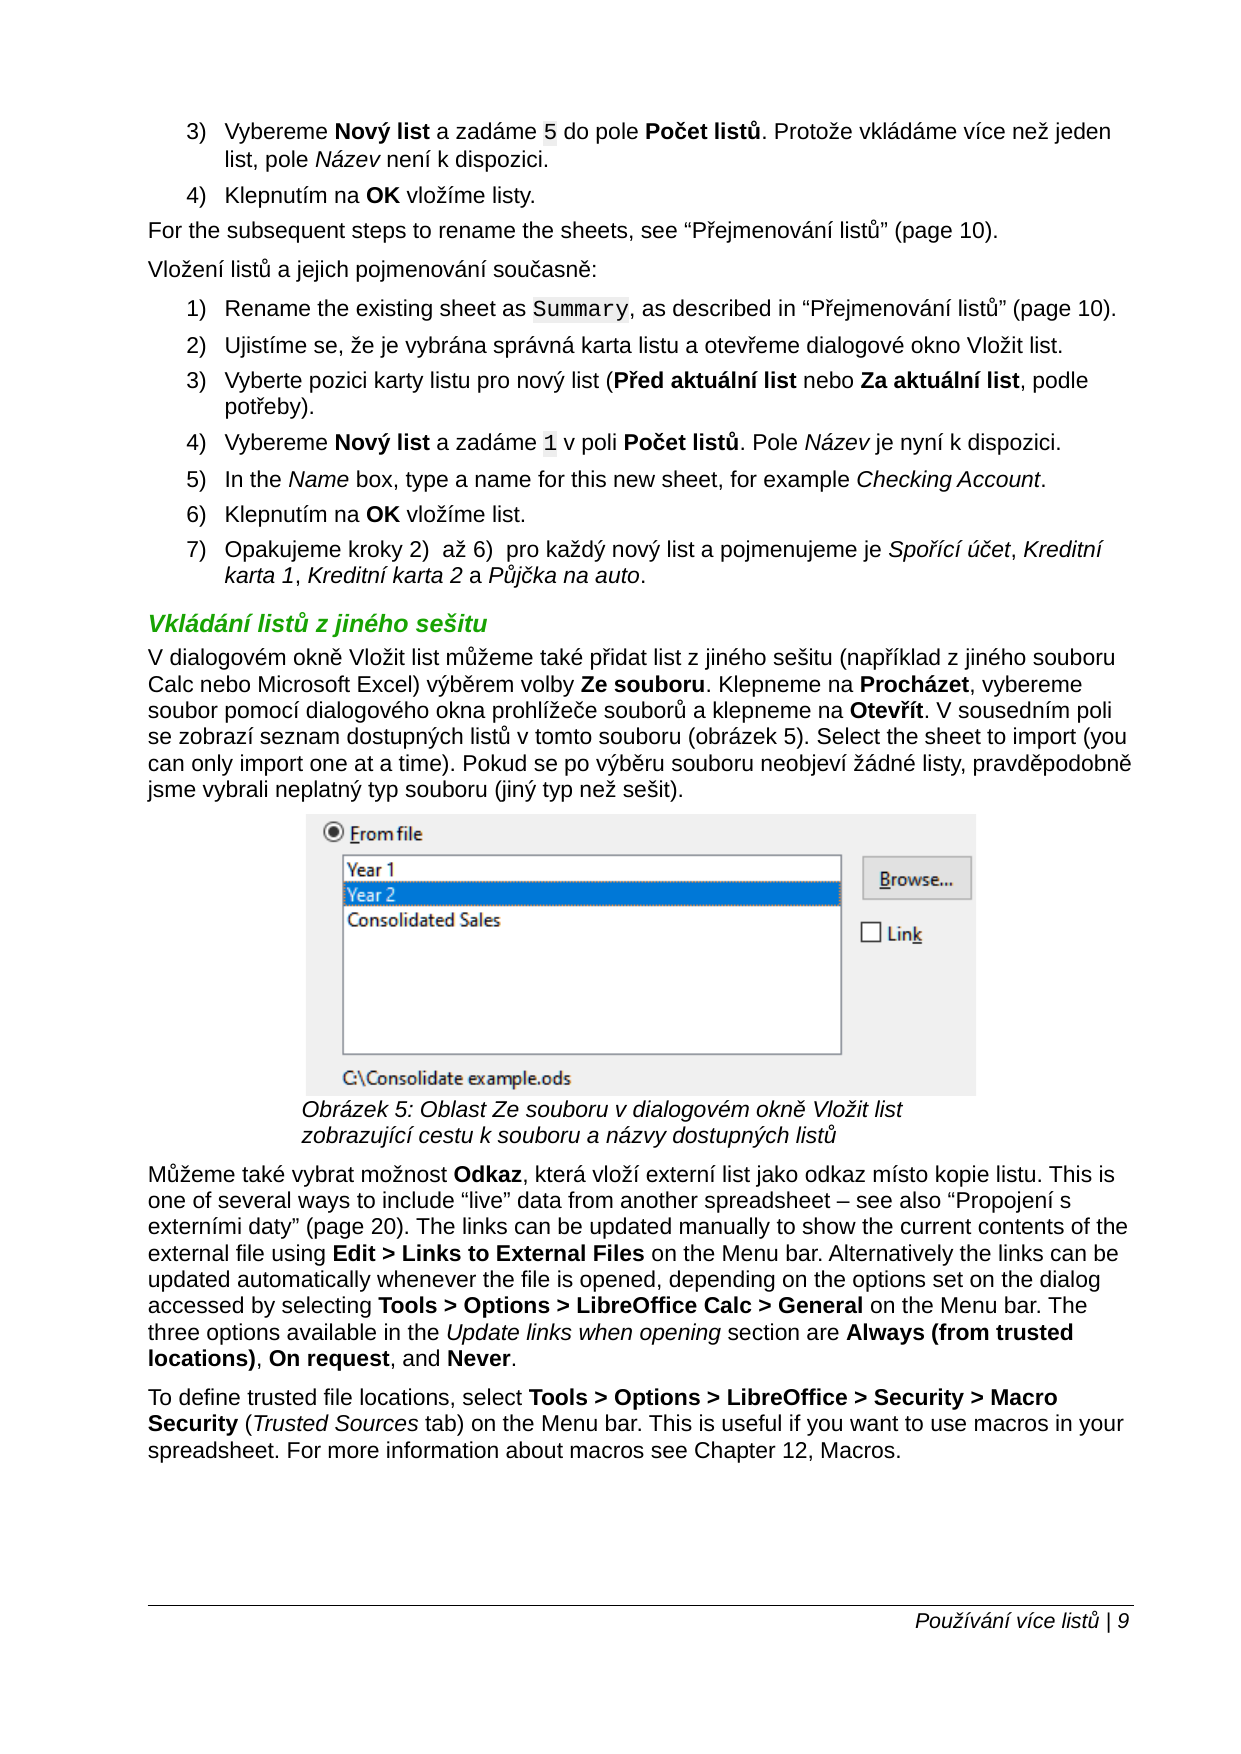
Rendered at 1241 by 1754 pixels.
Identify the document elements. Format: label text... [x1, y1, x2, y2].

text To define trusted file locations, select Tools > Options > LibreOffice > Security > Macro Security (Trusted Sources tab) on the Menu bar. This is useful if you want to use macros in your spreadsheet. For more information about macros see Chapter 12, Macros. [148, 1384, 1134, 1463]
picture [305, 814, 977, 1096]
list Vybereme Nový list a zadáme 5 do pole Počet listů. Protože vkládáme více než jeden list, pole Název není k dispozici. [207, 118, 1134, 173]
text For the subsequent steps to rename the sheets, see “Renaming sheets” (page 9). [148, 217, 1134, 243]
list Klepnutím na OK vložíme list. [207, 501, 1134, 527]
text Obrázek 5: Oblast Ze souboru v dialogovém okně Vložit list zobrazující cestu k souboru a názvy dostupných listů [301, 815, 980, 1149]
subtitle Vkládání listů z jiného sešitu [148, 609, 1134, 638]
text V dialogovém okně Vložit list můžeme také přidat list z jiného sešitu (například z jiného souboru Calc nebo Microsoft Excel) výběrem volby Ze souboru. Klepneme na Procházet, vybereme soubor pomocí dialogového okna prohlížeče souborů a klepneme na Otevřít. V sousedním poli se zobrazí seznam dostupných listů v tomto souboru (obrázek 5). Select the sheet to import (you can only import one at a time). Pokud se po výběru souboru neobjeví žádné listy, pravděpodobně jsme vybrali neplatný typ souboru (jiný typ než sešit). [148, 644, 1134, 802]
list Klepnutím na OK vložíme listy. [207, 182, 1134, 208]
list Vložení listů a jejich pojmenování současně: [148, 256, 1134, 282]
list Opakujeme kroky 2 až 6 pro každý nový list a pojmenujeme je Spořící účet, Kreditní karta 1, Kreditní karta 2 a Půjčka na auto. [207, 536, 1134, 589]
text Můžeme také vybrat možnost Odkaz, která vloží externí list jako odkaz místo kopie listu. This is one of several ways to include “live” data from another spreadsheet – see also “Linking to external data” (page 19). The links can be updated manually to show the current contents of the external file using Edit > Links to External Files on the Menu bar. Alternatively the links can be updated automatically whenever the file is opened, depending on the options set on the dialog accessed by selecting Tools > Options > LibreOffice Calc > General on the Menu bar. The three options available in the Update links when opening section are Always (from trusted locations), On request, and Never. [148, 1161, 1134, 1371]
list Vybereme Nový list a zadáme 1 v poli Počet listů. Pole Název je nyní k dispozici. [207, 428, 1134, 457]
list Rename the existing sheet as Summary, as described in “Renaming sheets” (page 9). [207, 294, 1134, 323]
list Ujistíme se, že je vybrána správná karta listu a otevřeme dialogové okno Vložit list. [207, 332, 1134, 358]
list In the Name box, type a name for this new sheet, for example Checking Account. [207, 466, 1134, 492]
list Vyberte pozici karty listu pro nový list (Před aktuální list nebo Za aktuální list, podle potřeby). [207, 367, 1134, 420]
